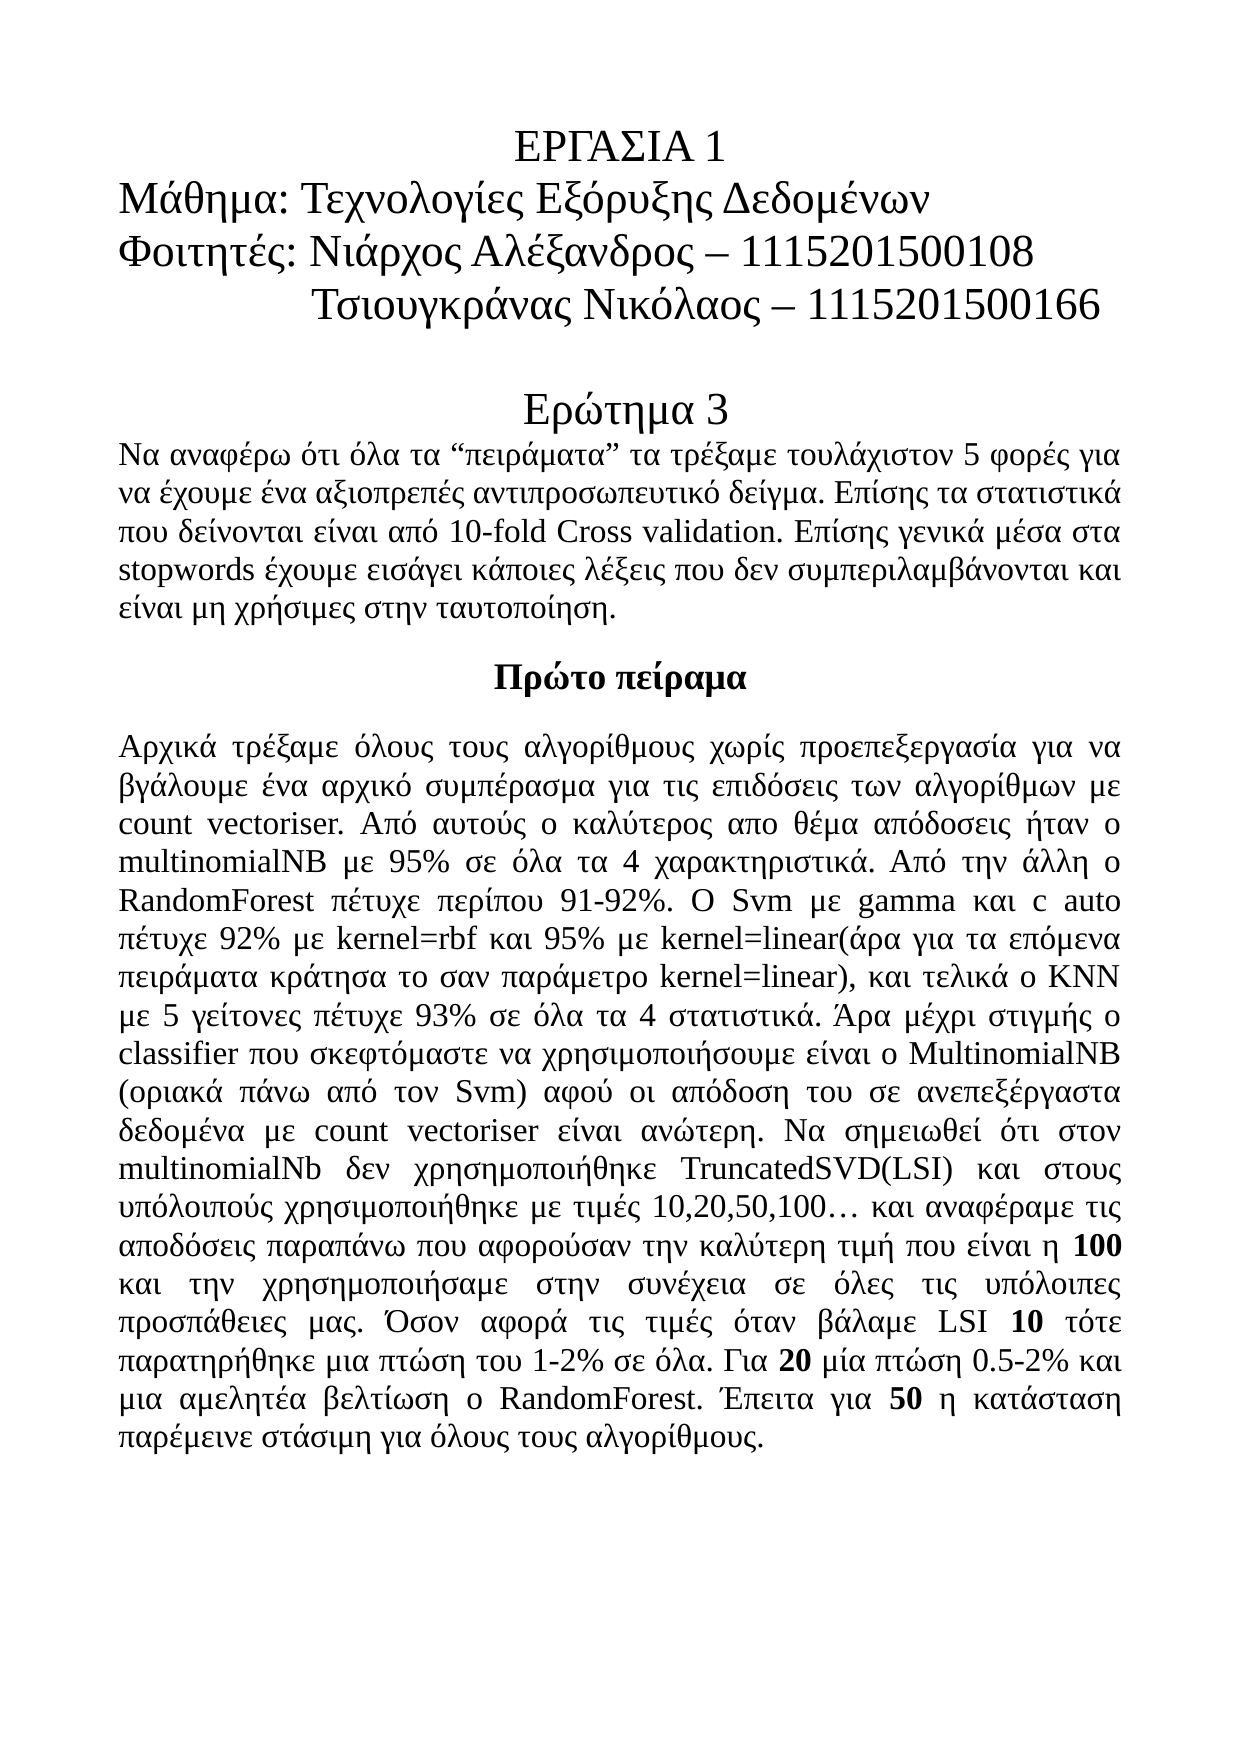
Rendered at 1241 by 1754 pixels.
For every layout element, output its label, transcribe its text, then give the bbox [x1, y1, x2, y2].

text Ερώτημα 3 [118, 382, 1122, 434]
text Να αναφέρω ότι όλα τα “πειράματα” τα τρέξαμε τουλάχιστον 5 φορές για να έχουμε ένα αξιοπρεπές αντιπροσωπευτικό δείγμα. Επίσης τα στατιστικά που δείνονται είναι από 10-fold Cross validation. Επίσης γενικά μέσα στα stopwords έχουμε εισάγει κάποιες λέξεις που δεν συμπεριλαμβάνονται και είναι μη χρήσιμες στην ταυτοποίηση. [118, 434, 1122, 626]
text Πρώτο πείραμα [118, 655, 1122, 698]
text Μάθημα: Τεχνολογίες Εξόρυξης Δεδομένων [118, 171, 1122, 223]
text ΕΡΓΑΣΙΑ 1 [118, 118, 1122, 171]
text Τσιουγκράνας Νικόλαος – 1115201500166 [118, 276, 1122, 329]
text Φοιτητές: Νιάρχος Αλέξανδρος – 1115201500108 [118, 223, 1122, 276]
text Αρχικά τρέξαμε όλους τους αλγορίθμους χωρίς προεπεξεργασία για να βγάλουμε ένα αρχικό συμπέρασμα για τις επιδόσεις των αλγορίθμων με count vectoriser. Από αυτούς ο καλύτερος απο θέμα απόδοσεις ήταν ο multinomialΝΒ με 95% σε όλα τα 4 χαρακτηριστικά. Από την άλλη ο RandomForest πέτυχε περίπου 91-92%. O Svm με gamma και c auto πέτυχε 92% με kernel=rbf και 95% με kernel=linear(άρα για τα επόμενα πειράματα κράτησα το σαν παράμετρο kernel=linear), και τελικά ο ΚΝΝ με 5 γείτονες πέτυχε 93% σε όλα τα 4 στατιστικά. Άρα μέχρι στιγμής ο classifier που σκεφτόμαστε να χρησιμοποιήσουμε είναι ο MultinomialNB (οριακά πάνω από τον Svm) αφού οι απόδοση του σε ανεπεξέργαστα δεδομένα με count vectoriser είναι ανώτερη. Να σημειωθεί ότι στον multinomialNb δεν χρησημοποιήθηκε TruncatedSVD(LSI) και στους υπόλοιπούς χρησιμοποιήθηκε με τιμές 10,20,50,100… και αναφέραμε τις αποδόσεις παραπάνω που αφορούσαν την καλύτερη τιμή που είναι η 100 και την χρησημοποιήσαμε στην συνέχεια σε όλες τις υπόλοιπες προσπάθειες μας. Όσον αφορά τις τιμές όταν βάλαμε LSI 10 τότε παρατηρήθηκε μια πτώση του 1-2% σε όλα. Για 20 μία πτώση 0.5-2% και μια αμελητέα βελτίωση ο RandomForest. Έπειτα για 50 η κατάσταση παρέμεινε στάσιμη για όλους τους αλγορίθμους. [118, 727, 1122, 1455]
